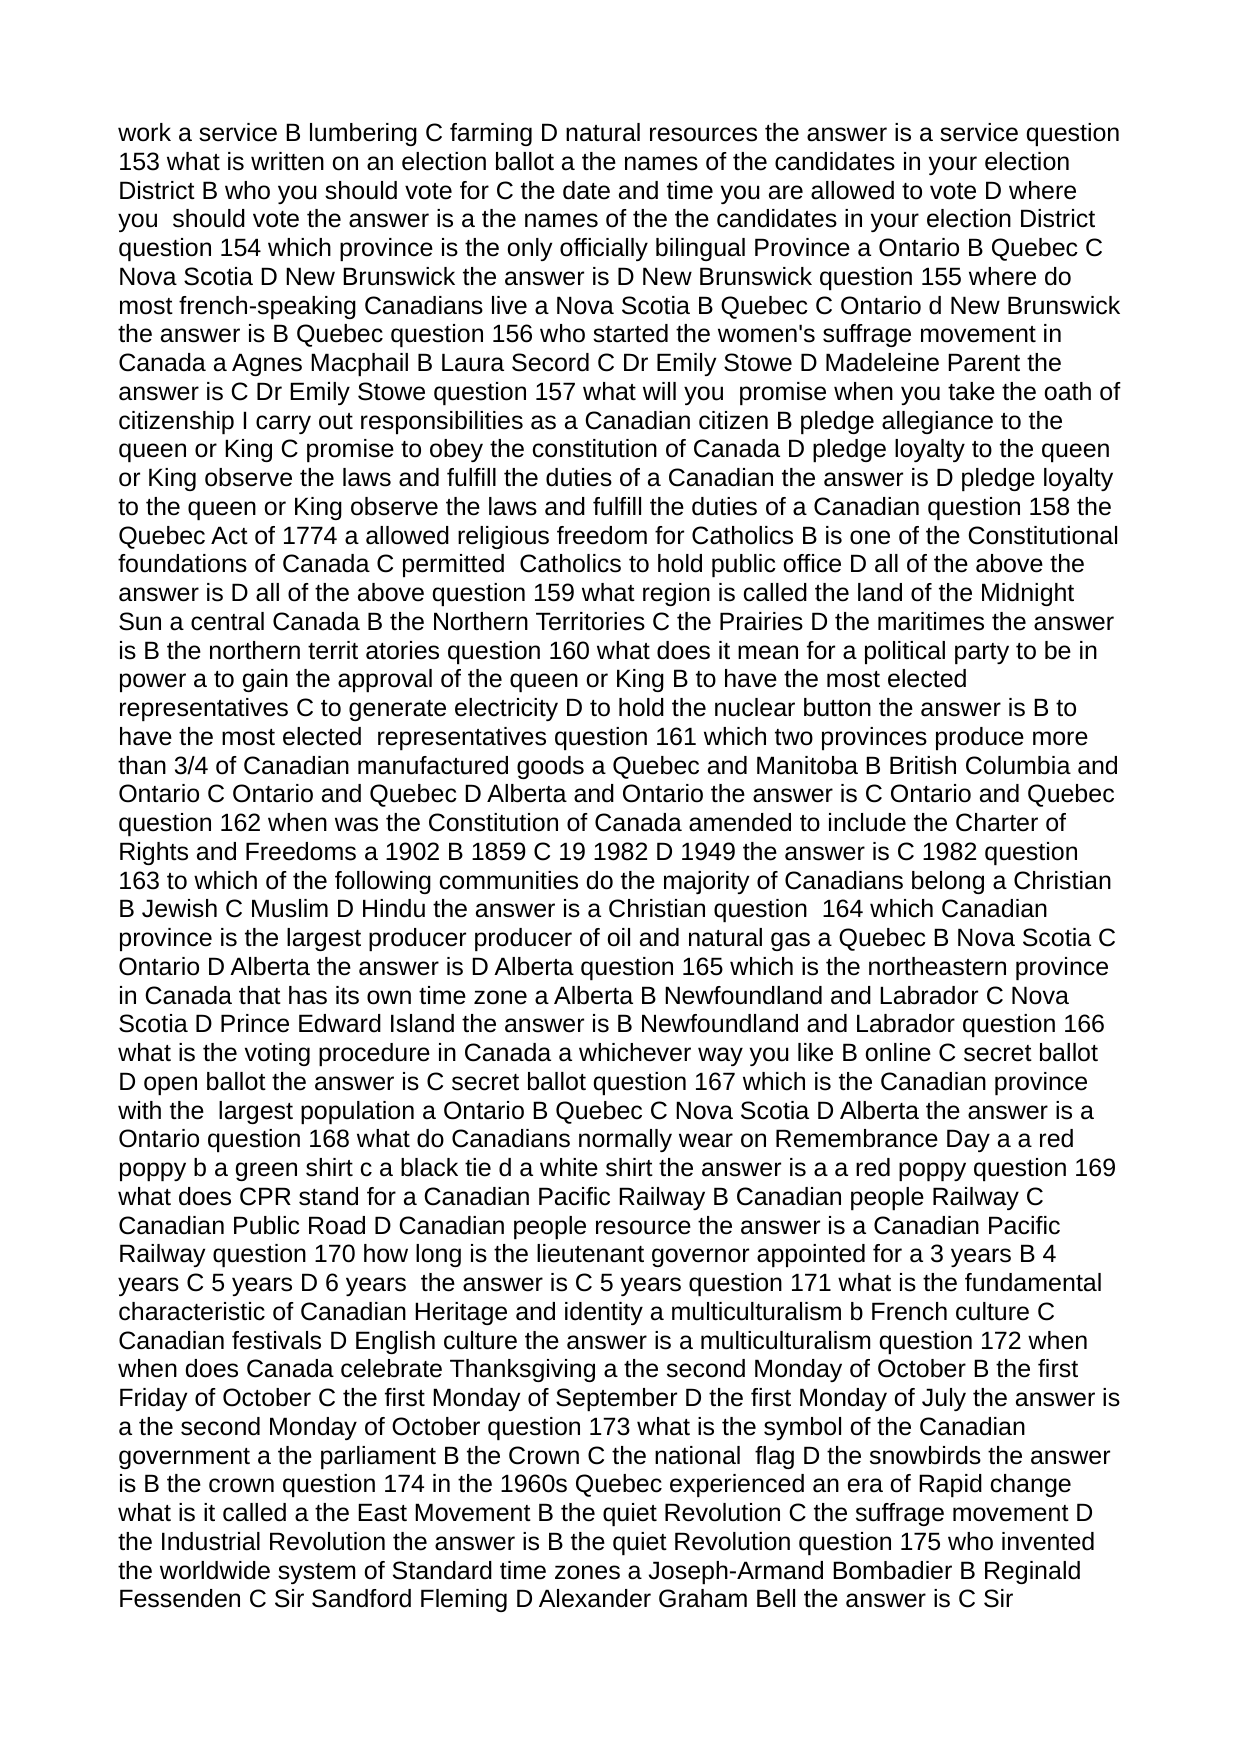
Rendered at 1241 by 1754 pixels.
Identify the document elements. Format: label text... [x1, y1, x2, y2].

text work a service B lumbering C farming D natural resources the answer is a service question 153 what is written on an election ballot a the names of the candidates in your election District B who you should vote for C the date and time you are allowed to vote D where you should vote the answer is a the names of the the candidates in your election District question 154 which province is the only officially bilingual Province a Ontario B Quebec C Nova Scotia D New Brunswick the answer is D New Brunswick question 155 where do most french-speaking Canadians live a Nova Scotia B Quebec C Ontario d New Brunswick the answer is B Quebec question 156 who started the women's suffrage movement in Canada a Agnes Macphail B Laura Secord C Dr Emily Stowe D Madeleine Parent the answer is C Dr Emily Stowe question 157 what will you promise when you take the oath of citizenship I carry out responsibilities as a Canadian citizen B pledge allegiance to the queen or King C promise to obey the constitution of Canada D pledge loyalty to the queen or King observe the laws and fulfill the duties of a Canadian the answer is D pledge loyalty to the queen or King observe the laws and fulfill the duties of a Canadian question 158 the Quebec Act of 1774 a allowed religious freedom for Catholics B is one of the Constitutional foundations of Canada C permitted Catholics to hold public office D all of the above the answer is D all of the above question 159 what region is called the land of the Midnight Sun a central Canada B the Northern Territories C the Prairies D the maritimes the answer is B the northern territ atories question 160 what does it mean for a political party to be in power a to gain the approval of the queen or King B to have the most elected representatives C to generate electricity D to hold the nuclear button the answer is B to have the most elected representatives question 161 which two provinces produce more than 3/4 of Canadian manufactured goods a Quebec and Manitoba B British Columbia and Ontario C Ontario and Quebec D Alberta and Ontario the answer is C Ontario and Quebec question 162 when was the Constitution of Canada amended to include the Charter of Rights and Freedoms a 1902 B 1859 C 19 1982 D 1949 the answer is C 1982 question 163 to which of the following communities do the majority of Canadians belong a Christian B Jewish C Muslim D Hindu the answer is a Christian question 164 which Canadian province is the largest producer producer of oil and natural gas a Quebec B Nova Scotia C Ontario D Alberta the answer is D Alberta question 165 which is the northeastern province in Canada that has its own time zone a Alberta B Newfoundland and Labrador C Nova Scotia D Prince Edward Island the answer is B Newfoundland and Labrador question 166 what is the voting procedure in Canada a whichever way you like B online C secret ballot D open ballot the answer is C secret ballot question 167 which is the Canadian province with the largest population a Ontario B Quebec C Nova Scotia D Alberta the answer is a Ontario question 168 what do Canadians normally wear on Remembrance Day a a red poppy b a green shirt c a black tie d a white shirt the answer is a a red poppy question 169 what does CPR stand for a Canadian Pacific Railway B Canadian people Railway C Canadian Public Road D Canadian people resource the answer is a Canadian Pacific Railway question 170 how long is the lieutenant governor appointed for a 3 years B 4 years C 5 years D 6 years the answer is C 5 years question 171 what is the fundamental characteristic of Canadian Heritage and identity a multiculturalism b French culture C Canadian festivals D English culture the answer is a multiculturalism question 172 when when does Canada celebrate Thanksgiving a the second Monday of October B the first Friday of October C the first Monday of September D the first Monday of July the answer is a the second Monday of October question 173 what is the symbol of the Canadian government a the parliament B the Crown C the national flag D the snowbirds the answer is B the crown question 174 in the 1960s Quebec experienced an era of Rapid change what is it called a the East Movement B the quiet Revolution C the suffrage movement D the Industrial Revolution the answer is B the quiet Revolution question 175 who invented the worldwide system of Standard time zones a Joseph-Armand Bombadier B Reginald Fessenden C Sir Sandford Fleming D Alexander Graham Bell the answer is C Sir [118, 118, 1122, 1613]
